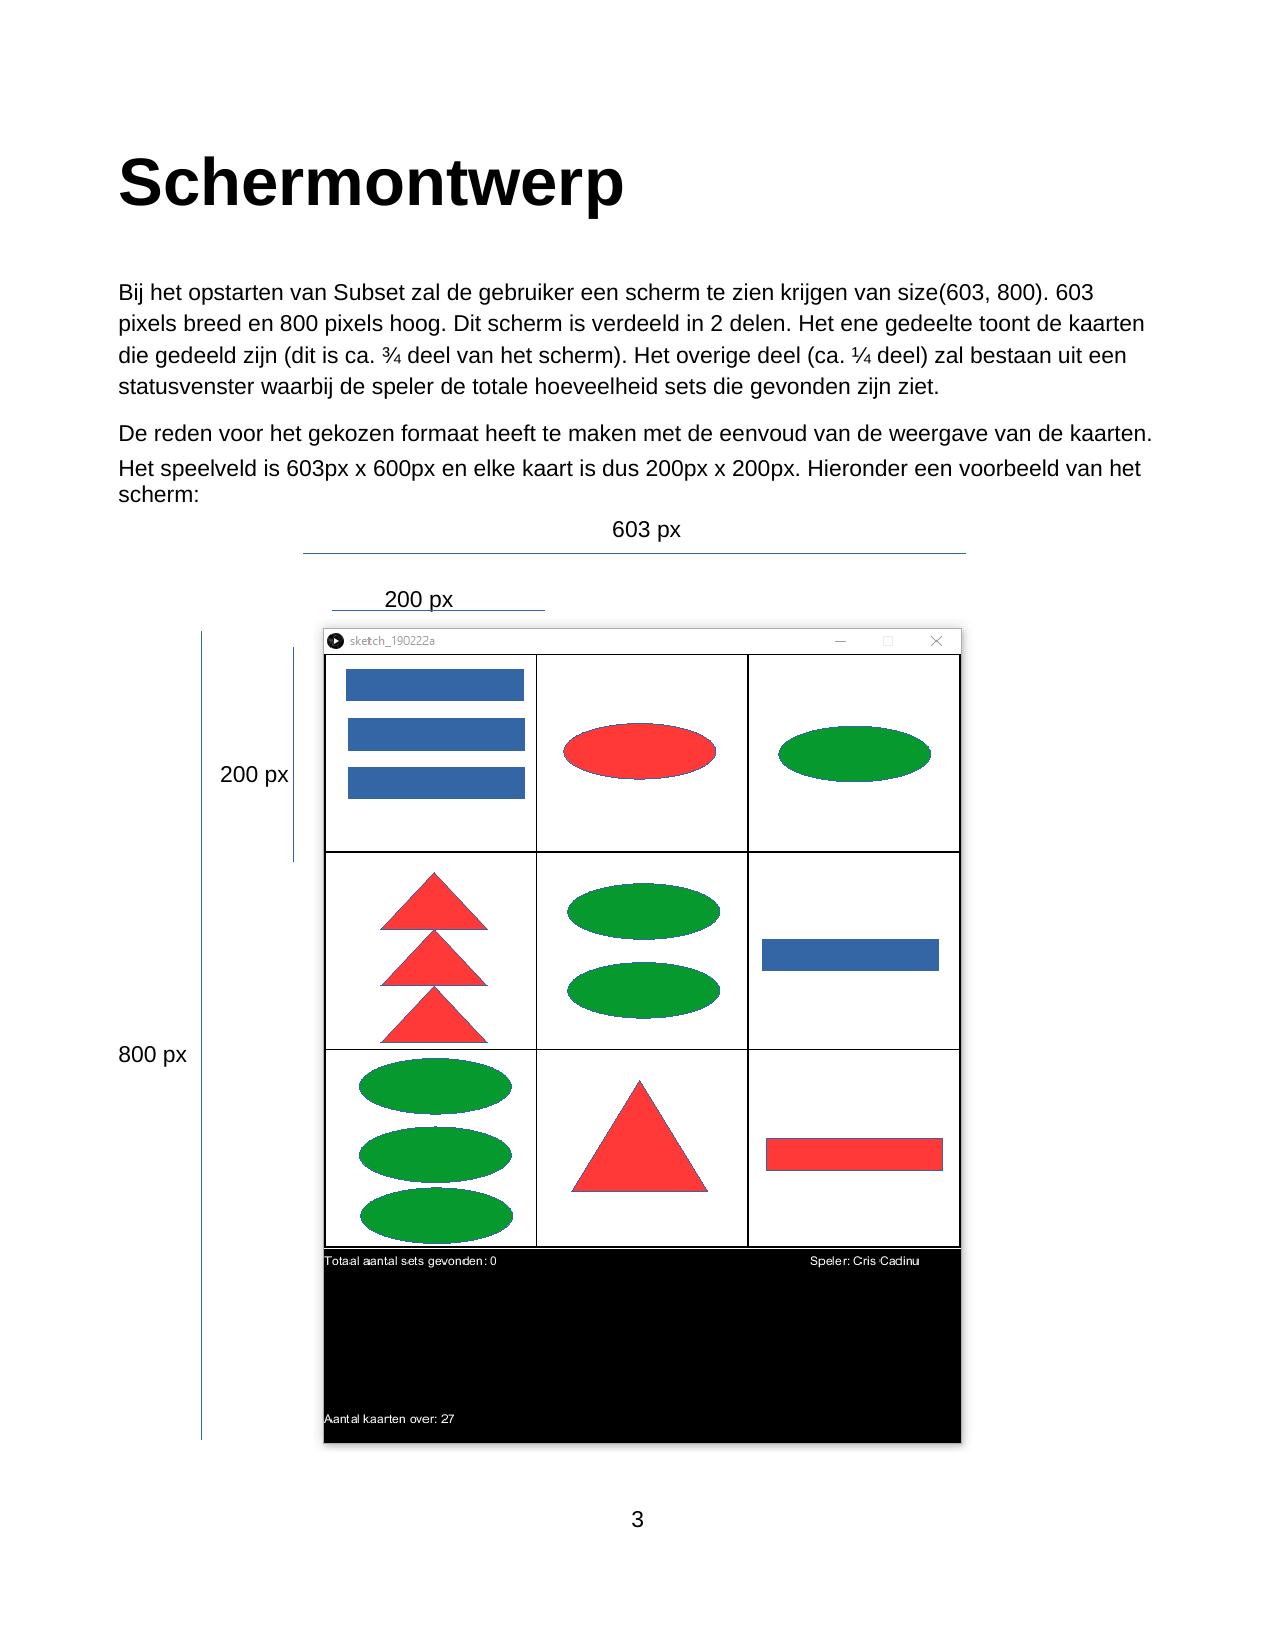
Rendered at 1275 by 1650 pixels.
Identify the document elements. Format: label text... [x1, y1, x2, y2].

text [975, 1041, 1157, 1067]
text [118, 761, 201, 787]
text 800 px [118, 1041, 201, 1067]
text [202, 1041, 313, 1067]
text 200 px [202, 761, 293, 787]
text Bij het opstarten van Subset zal de gebruiker een scherm te zien krijgen van size(603, 800). 603 pixels breed en 800 pixels hoog. Dit scherm is verdeeld in 2 delen. Het ene gedeelte toont de kaarten die gedeeld zijn (dit is ca. ¾ deel van het scherm). Het overige deel (ca. ¼ deel) zal bestaan uit een statusvenster waarbij de speler de totale hoeveelheid sets die gevonden zijn ziet. [118, 279, 1157, 400]
text 200 px [118, 586, 1157, 612]
text Het speelveld is 603px x 600px en elke kaart is dus 200px x 200px. Hieronder een voorbeeld van het scherm: [118, 454, 1157, 507]
text [294, 761, 313, 787]
text [975, 761, 1157, 787]
text 603 px [118, 516, 1157, 542]
subtitle Schermontwerp [118, 143, 1157, 220]
picture [313, 619, 975, 1452]
text De reden voor het gekozen formaat heeft te maken met de eenvoud van de weergave van de kaarten. [118, 419, 1157, 446]
